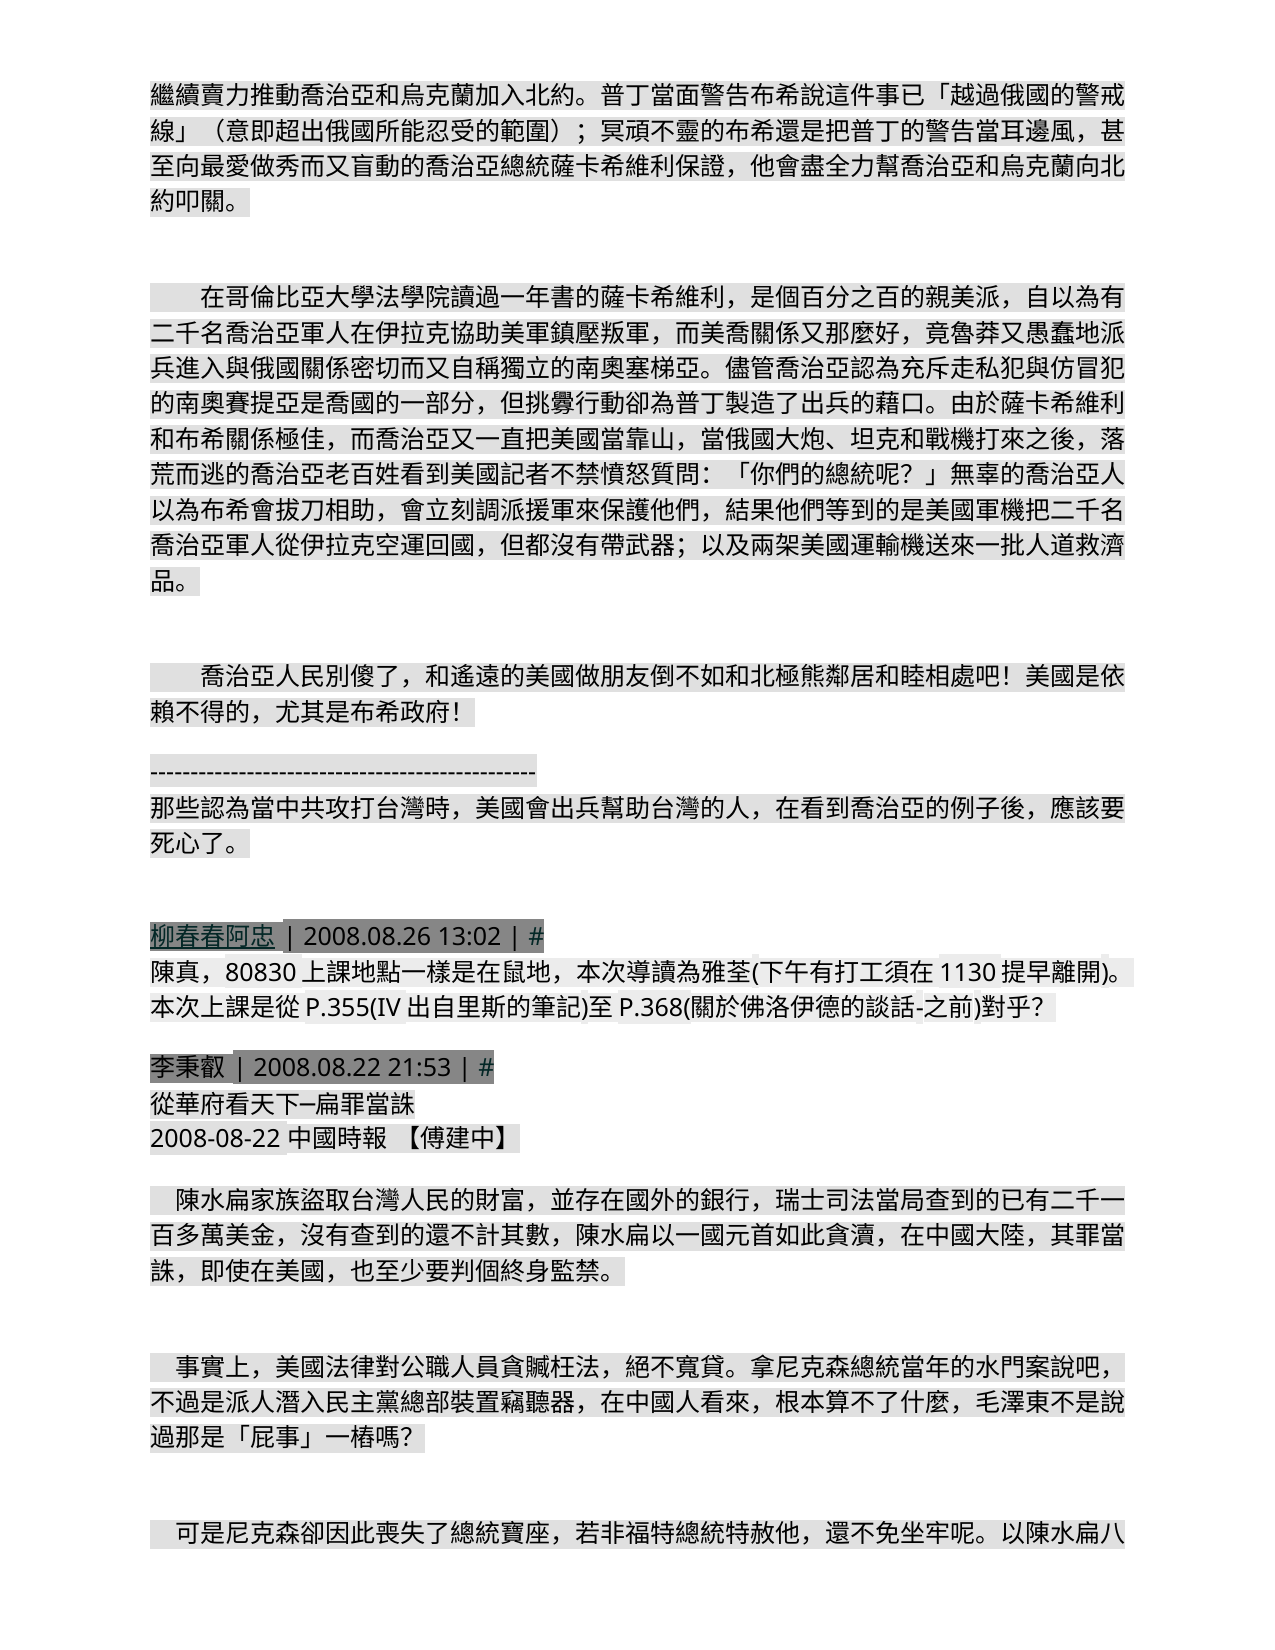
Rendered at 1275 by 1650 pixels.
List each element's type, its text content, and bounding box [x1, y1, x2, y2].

text 陳真，80830上課地點一樣是在鼠地，本次導讀為雅荃(下午有打工須在1130提早離開)。本次上課是從P.355(IV出自里斯的筆記)至P.368(關於佛洛伊德的談話-之前)對乎？ [150, 953, 1125, 1024]
text 事實上，美國法律對公職人員貪贓枉法，絕不寬貸。拿尼克森總統當年的水門案說吧，不過是派人潛入民主黨總部裝置竊聽器，在中國人看來，根本算不了什麼，毛澤東不是說過那是「屁事」一樁嗎？ [150, 1311, 1125, 1453]
text 柳春春阿忠 | 2008.08.26 13:02 | # [150, 917, 1125, 953]
text 從華府看天下─扁罪當誅 2008-08-22 中國時報 【傅建中】 [150, 1084, 1125, 1155]
text 喬治亞人民別傻了，和遙遠的美國做朋友倒不如和北極熊鄰居和睦相處吧！美國是依賴不得的，尤其是布希政府！ [150, 621, 1125, 727]
text 在哥倫比亞大學法學院讀過一年書的薩卡希維利，是個百分之百的親美派，自以為有二千名喬治亞軍人在伊拉克協助美軍鎮壓叛軍，而美喬關係又那麼好，竟魯莽又愚蠢地派兵進入與俄國關係密切而又自稱獨立的南奧塞梯亞。儘管喬治亞認為充斥走私犯與仿冒犯的南奧賽提亞是喬國的一部分，但挑釁行動卻為普丁製造了出兵的藉口。由於薩卡希維利和布希關係極佳，而喬治亞又一直把美國當靠山，當俄國大炮、坦克和戰機打來之後，落荒而逃的喬治亞老百姓看到美國記者不禁憤怒質問：「你們的總統呢？」無辜的喬治亞人以為布希會拔刀相助，會立刻調派援軍來保護他們，結果他們等到的是美國軍機把二千名喬治亞軍人從伊拉克空運回國，但都沒有帶武器；以及兩架美國運輸機送來一批人道救濟品。 [150, 242, 1125, 596]
text 普丁就完全不一樣了。他堅決反對喬治亞和烏克蘭加入北約，且不只一次地向華府和英法德等國表達他的立場；但只有歐洲幾個國家了解普丁的態度，布希則完全不當一回事，繼續賣力推動喬治亞和烏克蘭加入北約。普丁當面警告布希說這件事已「越過俄國的警戒線」（意即超出俄國所能忍受的範圍）；冥頑不靈的布希還是把普丁的警告當耳邊風，甚至向最愛做秀而又盲動的喬治亞總統薩卡希維利保證，他會盡全力幫喬治亞和烏克蘭向北約叩關。 [150, 75, 1125, 217]
text ------------------------------------------------ 那些認為當中共攻打台灣時，美國會出兵幫助台灣的人，在看到喬治亞的例子後，應該要死心了。 [150, 752, 1125, 858]
text 可是尼克森卻因此喪失了總統寶座，若非福特總統特赦他，還不免坐牢呢。以陳水扁八 [150, 1478, 1125, 1549]
text 陳水扁家族盜取台灣人民的財富，並存在國外的銀行，瑞士司法當局查到的已有二千一百多萬美金，沒有查到的還不計其數，陳水扁以一國元首如此貪瀆，在中國大陸，其罪當誅，即使在美國，也至少要判個終身監禁。 [150, 1180, 1125, 1286]
text 李秉叡 | 2008.08.22 21:53 | # [150, 1049, 1125, 1084]
